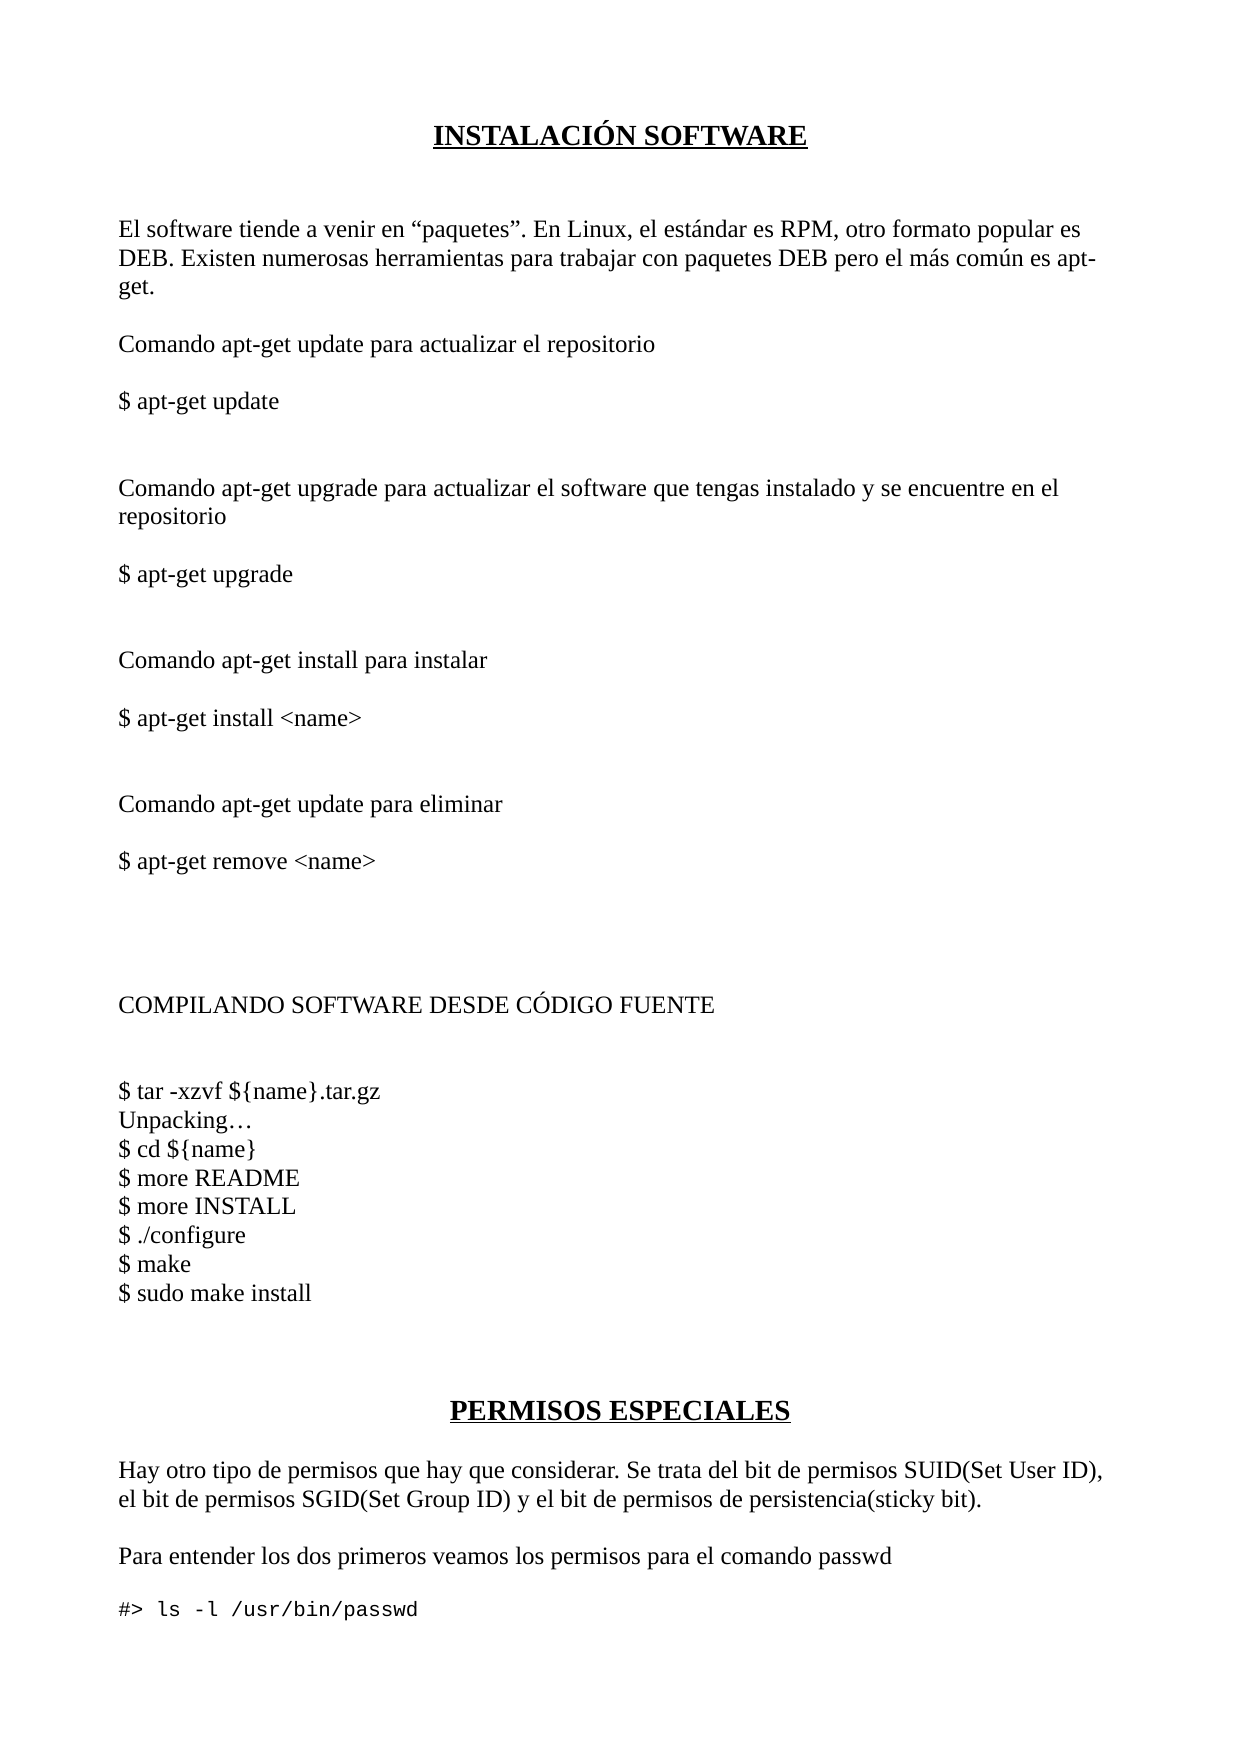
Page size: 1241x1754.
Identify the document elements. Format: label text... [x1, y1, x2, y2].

text $ apt-get remove <name> [118, 846, 1122, 875]
text Unpacking… [118, 1105, 1122, 1134]
text PERMISOS ESPECIALES [118, 1393, 1122, 1426]
text El software tiende a venir en “paquetes”. En Linux, el estándar es RPM, otro formato popular es DEB. Existen numerosas herramientas para trabajar con paquetes DEB pero el más común es apt-get. [118, 214, 1122, 300]
text Comando apt-get upgrade para actualizar el software que tengas instalado y se encuentre en el repositorio [118, 473, 1122, 530]
text Para entender los dos primeros veamos los permisos para el comando passwd [118, 1541, 1122, 1570]
text $ tar -xzvf ${name}.tar.gz [118, 1076, 1122, 1105]
text $ sudo make install [118, 1278, 1122, 1306]
text $ more README [118, 1163, 1122, 1191]
text Hay otro tipo de permisos que hay que considerar. Se trata del bit de permisos SUID(Set User ID), el bit de permisos SGID(Set Group ID) y el bit de permisos de persistencia(sticky bit). [118, 1455, 1122, 1512]
text INSTALACIÓN SOFTWARE [118, 118, 1122, 152]
text $ ./configure [118, 1220, 1122, 1249]
text $ apt-get update [118, 386, 1122, 415]
text $ cd ${name} [118, 1134, 1122, 1163]
text $ apt-get upgrade [118, 559, 1122, 588]
text #> ls -l /usr/bin/passwd [118, 1599, 1122, 1622]
text $ make [118, 1249, 1122, 1278]
text Comando apt-get install para instalar [118, 645, 1122, 674]
text $ apt-get install <name> [118, 703, 1122, 731]
text COMPILANDO SOFTWARE DESDE CÓDIGO FUENTE [118, 990, 1122, 1019]
text Comando apt-get update para actualizar el repositorio [118, 329, 1122, 358]
text $ more INSTALL [118, 1191, 1122, 1220]
text Comando apt-get update para eliminar [118, 789, 1122, 818]
